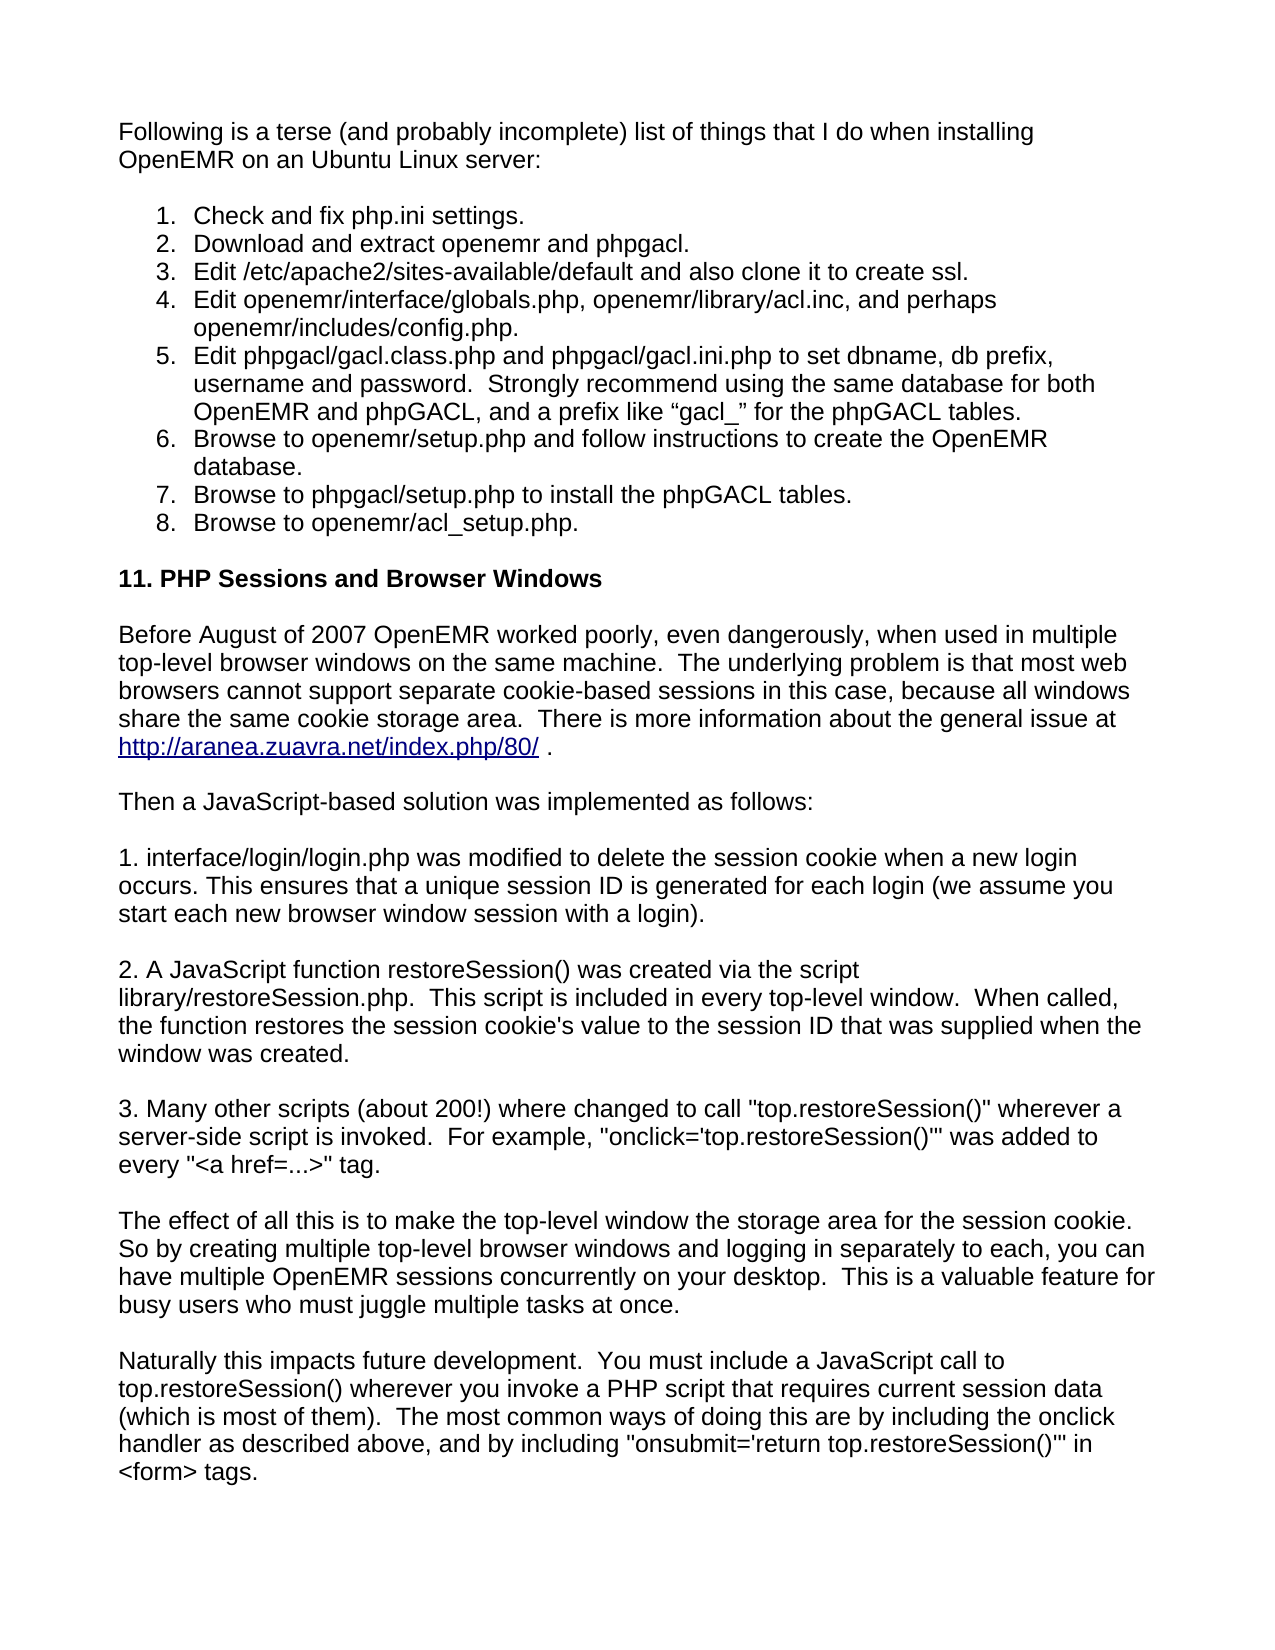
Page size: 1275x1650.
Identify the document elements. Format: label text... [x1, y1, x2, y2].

text The effect of all this is to make the top-level window the storage area for the session cookie. So by creating multiple top-level browser windows and logging in separately to each, you can have multiple OpenEMR sessions concurrently on your desktop. This is a valuable feature for busy users who must juggle multiple tasks at once. [118, 1207, 1157, 1318]
list Browse to openemr/setup.php and follow instructions to create the OpenEMR database. [156, 425, 1157, 481]
text 3. Many other scripts (about 200!) where changed to call "top.restoreSession()" wherever a server-side script is invoked. For example, "onclick='top.restoreSession()'" was added to every "<a href=...>" tag. [118, 1095, 1157, 1179]
text Following is a terse (and probably incomplete) list of things that I do when installing OpenEMR on an Ubuntu Linux server: [118, 118, 1157, 174]
list Browse to phpgacl/setup.php to install the phpGACL tables. [156, 481, 1157, 509]
text Naturally this impacts future development. You must include a JavaScript call to top.restoreSession() wherever you invoke a PHP script that requires current session data (which is most of them). The most common ways of doing this are by including the onclick handler as described above, and by including "onsubmit='return top.restoreSession()'" in <form> tags. [118, 1346, 1157, 1486]
text 2. A JavaScript function restoreSession() was created via the script library/restoreSession.php. This script is included in every top-level window. When called, the function restores the session cookie's value to the session ID that was supplied when the window was created. [118, 956, 1157, 1067]
list Edit /etc/apache2/sites-available/default and also clone it to create ssl. [156, 258, 1157, 286]
list Browse to openemr/acl_setup.php. [156, 509, 1157, 537]
list Edit phpgacl/gacl.class.php and phpgacl/gacl.ini.php to set dbname, db prefix, username and password. Strongly recommend using the same database for both OpenEMR and phpGACL, and a prefix like “gacl_” for the phpGACL tables. [156, 341, 1157, 425]
list Edit openemr/interface/globals.php, openemr/library/acl.inc, and perhaps openemr/includes/config.php. [156, 286, 1157, 341]
list Download and extract openemr and phpgacl. [156, 230, 1157, 258]
text Before August of 2007 OpenEMR worked poorly, even dangerously, when used in multiple top-level browser windows on the same machine. The underlying problem is that most web browsers cannot support separate cookie-based sessions in this case, because all windows share the same cookie storage area. There is more information about the general issue at http://aranea.zuavra.net/index.php/80/ . [118, 621, 1157, 760]
text Then a JavaScript-based solution was implemented as follows: [118, 788, 1157, 816]
list Check and fix php.ini settings. [156, 202, 1157, 230]
text 1. interface/login/login.php was modified to delete the session cookie when a new login occurs. This ensures that a unique session ID is generated for each login (we assume you start each new browser window session with a login). [118, 844, 1157, 928]
text 11. PHP Sessions and Browser Windows [118, 565, 1157, 593]
